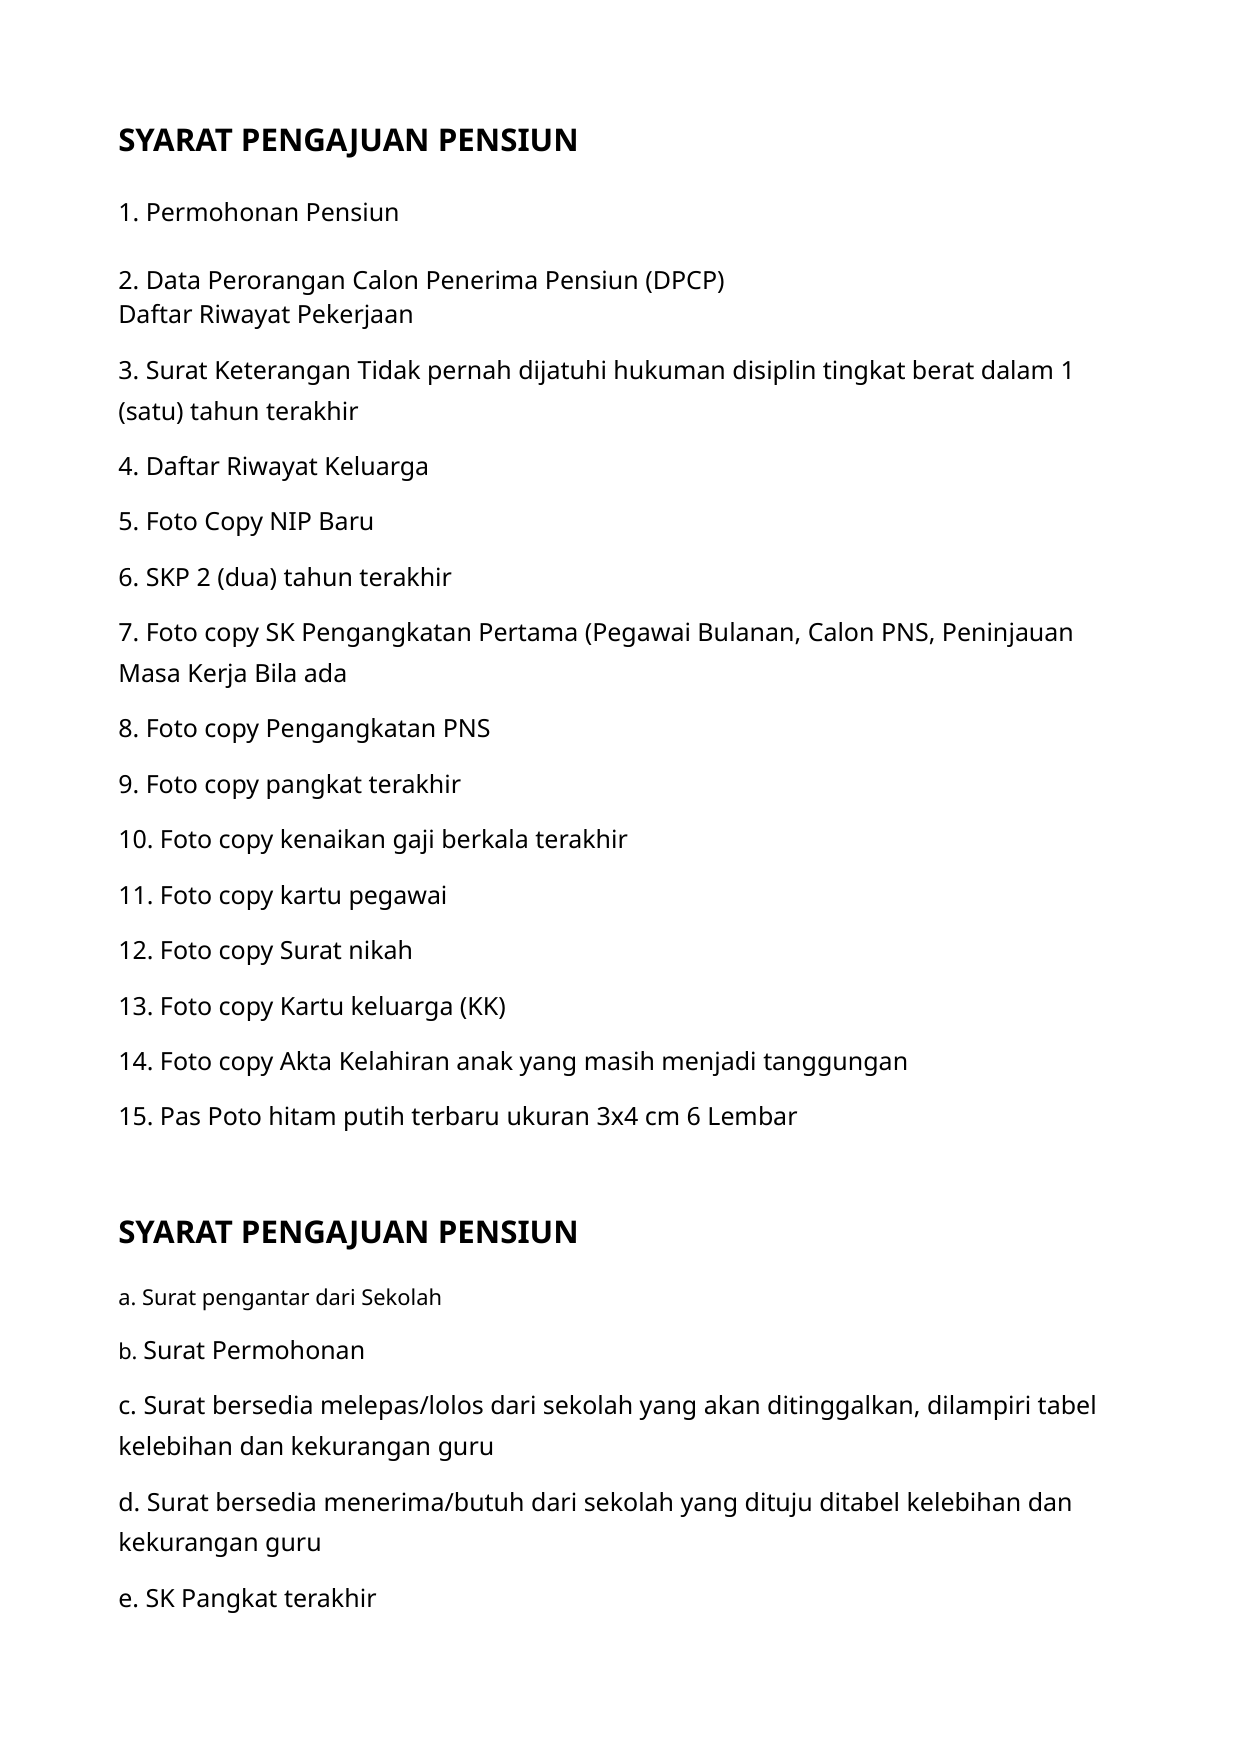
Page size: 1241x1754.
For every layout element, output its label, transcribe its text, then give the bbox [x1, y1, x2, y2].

text 7. Foto copy SK Pengangkatan Pertama (Pegawai Bulanan, Calon PNS, Peninjauan Masa Kerja Bila ada [118, 615, 1122, 690]
text e. SK Pangkat terakhir [118, 1581, 1122, 1614]
text 11. Foto copy kartu pegawai [118, 877, 1122, 911]
text d. Surat bersedia menerima/butuh dari sekolah yang dituju ditabel kelebihan dan kekurangan guru [118, 1484, 1122, 1559]
text 4. Daftar Riwayat Keluarga [118, 449, 1122, 483]
text 9. Foto copy pangkat terakhir [118, 767, 1122, 801]
text b. Surat Permohonan [118, 1333, 1122, 1367]
text 2. Data Perorangan Calon Penerima Pensiun (DPCP) [118, 263, 1122, 297]
text a. Surat pengantar dari Sekolah [118, 1282, 1122, 1312]
text 1. Permohonan Pensiun [118, 195, 1122, 229]
text 12. Foto copy Surat nikah [118, 933, 1122, 967]
text 5. Foto Copy NIP Baru [118, 504, 1122, 538]
text Daftar Riwayat Pekerjaan [118, 297, 1122, 331]
text 3. Surat Keterangan Tidak pernah dijatuhi hukuman disiplin tingkat berat dalam 1 (satu) tahun terakhir [118, 352, 1122, 427]
text SYARAT PENGAJUAN PENSIUN [118, 118, 1122, 161]
text 10. Foto copy kenaikan gaji berkala terakhir [118, 822, 1122, 856]
text c. Surat bersedia melepas/lolos dari sekolah yang akan ditinggalkan, dilampiri tabel kelebihan dan kekurangan guru [118, 1388, 1122, 1463]
text 6. SKP 2 (dua) tahun terakhir [118, 559, 1122, 593]
text 14. Foto copy Akta Kelahiran anak yang masih menjadi tanggungan [118, 1044, 1122, 1078]
text SYARAT PENGAJUAN PENSIUN [118, 1210, 1122, 1252]
text 8. Foto copy Pengangkatan PNS [118, 711, 1122, 745]
text 13. Foto copy Kartu keluarga (KK) [118, 988, 1122, 1022]
text 15. Pas Poto hitam putih terbaru ukuran 3x4 cm 6 Lembar [118, 1099, 1122, 1133]
